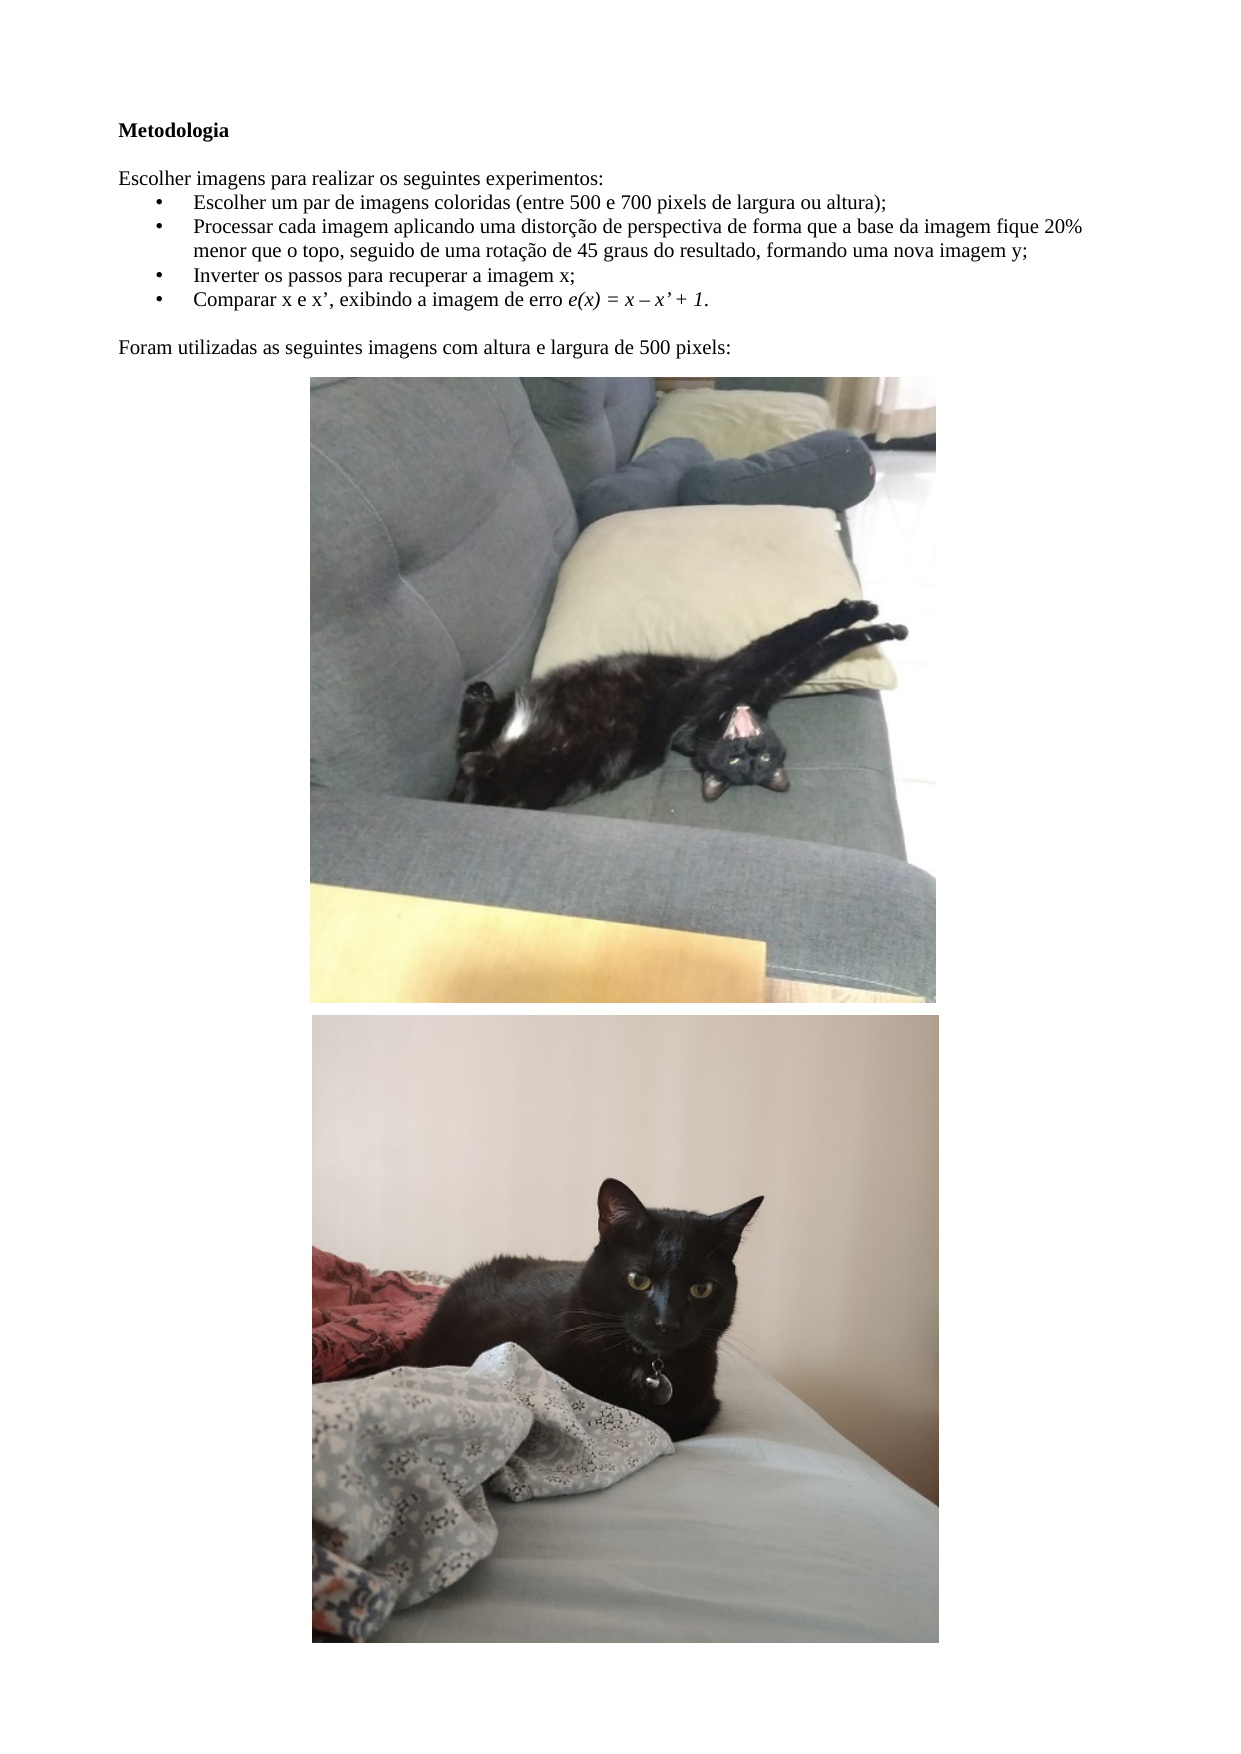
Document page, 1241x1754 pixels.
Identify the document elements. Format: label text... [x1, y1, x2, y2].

list Escolher um par de imagens coloridas (entre 500 e 700 pixels de largura ou altura); [156, 190, 1122, 214]
picture [310, 377, 936, 1003]
text Metodologia [118, 118, 1122, 142]
list Comparar x e x’, exibindo a imagem de erro e(x) = x – x’ + 1. [156, 287, 1122, 311]
picture [312, 1015, 939, 1643]
text Escolher imagens para realizar os seguintes experimentos: [118, 166, 1122, 190]
list Processar cada imagem aplicando uma distorção de perspectiva de forma que a base da imagem fique 20% menor que o topo, seguido de uma rotação de 45 graus do resultado, formando uma nova imagem y; [156, 214, 1122, 262]
list Inverter os passos para recuperar a imagem x; [156, 262, 1122, 287]
text Foram utilizadas as seguintes imagens com altura e largura de 500 pixels: [118, 335, 1122, 359]
